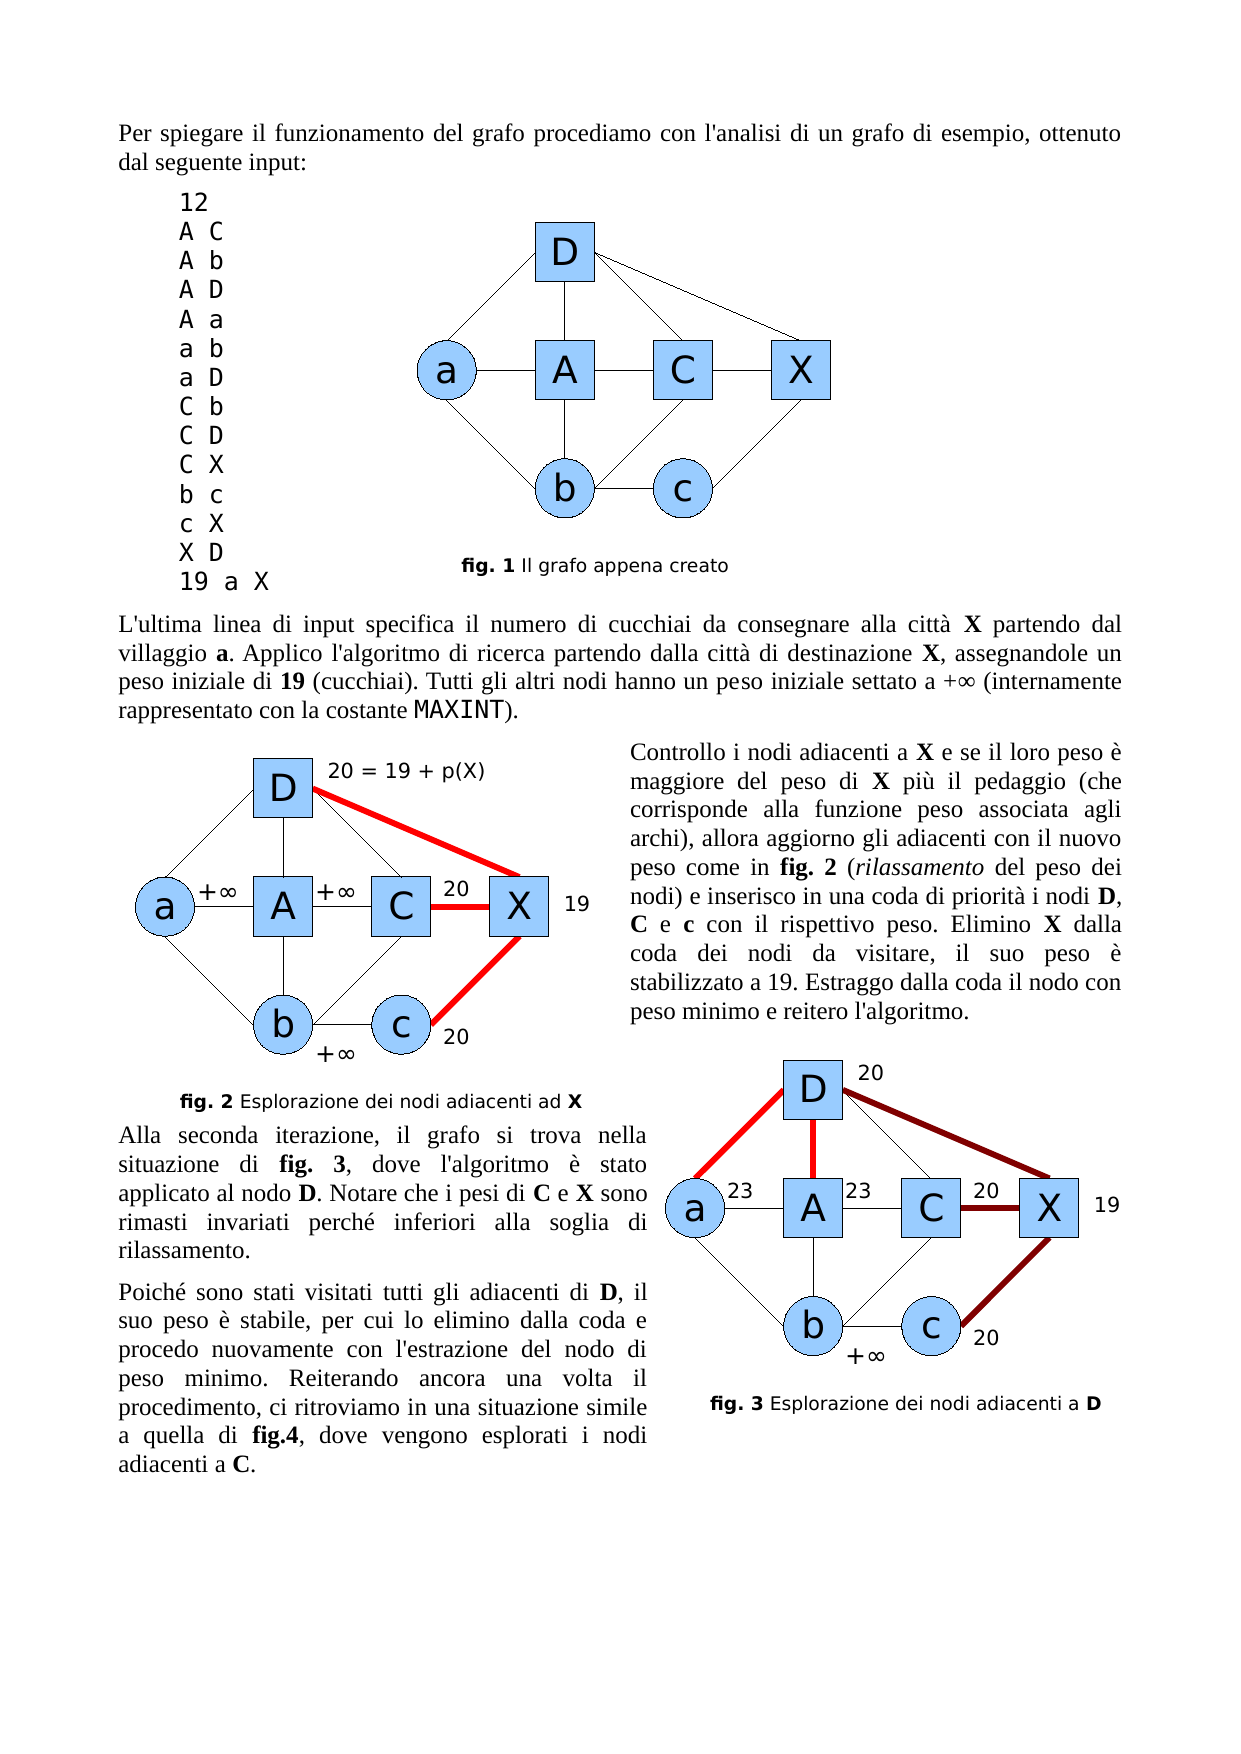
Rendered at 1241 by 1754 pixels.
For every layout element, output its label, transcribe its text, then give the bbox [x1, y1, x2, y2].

text Poiché sono stati visitati tutti gli adiacenti di D, il suo peso è stabile, per cui lo elimino dalla coda e procedo nuovamente con l'estrazione del nodo di peso minimo. Reiterando ancora una volta il procedimento, ci ritroviamo in una situazione simile a quella di fig.4, dove vengono esplorati i nodi adiacenti a C. [118, 1277, 1122, 1478]
text L'ultima linea di input specifica il numero di cucchiai da consegnare alla città X partendo dal villaggio a. Applico l'algoritmo di ricerca partendo dalla città di destinazione X, assegnandole un peso iniziale di 19 (cucchiai). Tutti gli altri nodi hanno un peso iniziale settato a +∞ (internamente rappresentato con la costante MAXINT). [118, 609, 1122, 724]
text 12 A C A b A D A a a b a D C b C D C X b c c X X D 19 a X [178, 188, 1122, 596]
text Alla seconda iterazione, il grafo si trova nella situazione di fig. 3, dove l'algoritmo è stato applicato al nodo D. Notare che i pesi di C e X sono rimasti invariati perché inferiori alla soglia di rilassamento. [118, 1037, 1122, 1264]
text Per spiegare il funzionamento del grafo procediamo con l'analisi di un grafo di esempio, ottenuto dal seguente input: [118, 118, 1122, 176]
text Controllo i nodi adiacenti a X e se il loro peso è maggiore del peso di X più il pedaggio (che corrisponde alla funzione peso associata agli archi), allora aggiorno gli adiacenti con il nuovo peso come in fig. 2 (rilassamento del peso dei nodi) e inserisco in una coda di priorità i nodi D, C e c con il rispettivo peso. Elimino X dalla coda dei nodi da visitare, il suo peso è stabilizzato a 19. Estraggo dalla coda il nodo con peso minimo e reitero l'algoritmo. [118, 737, 1122, 1024]
